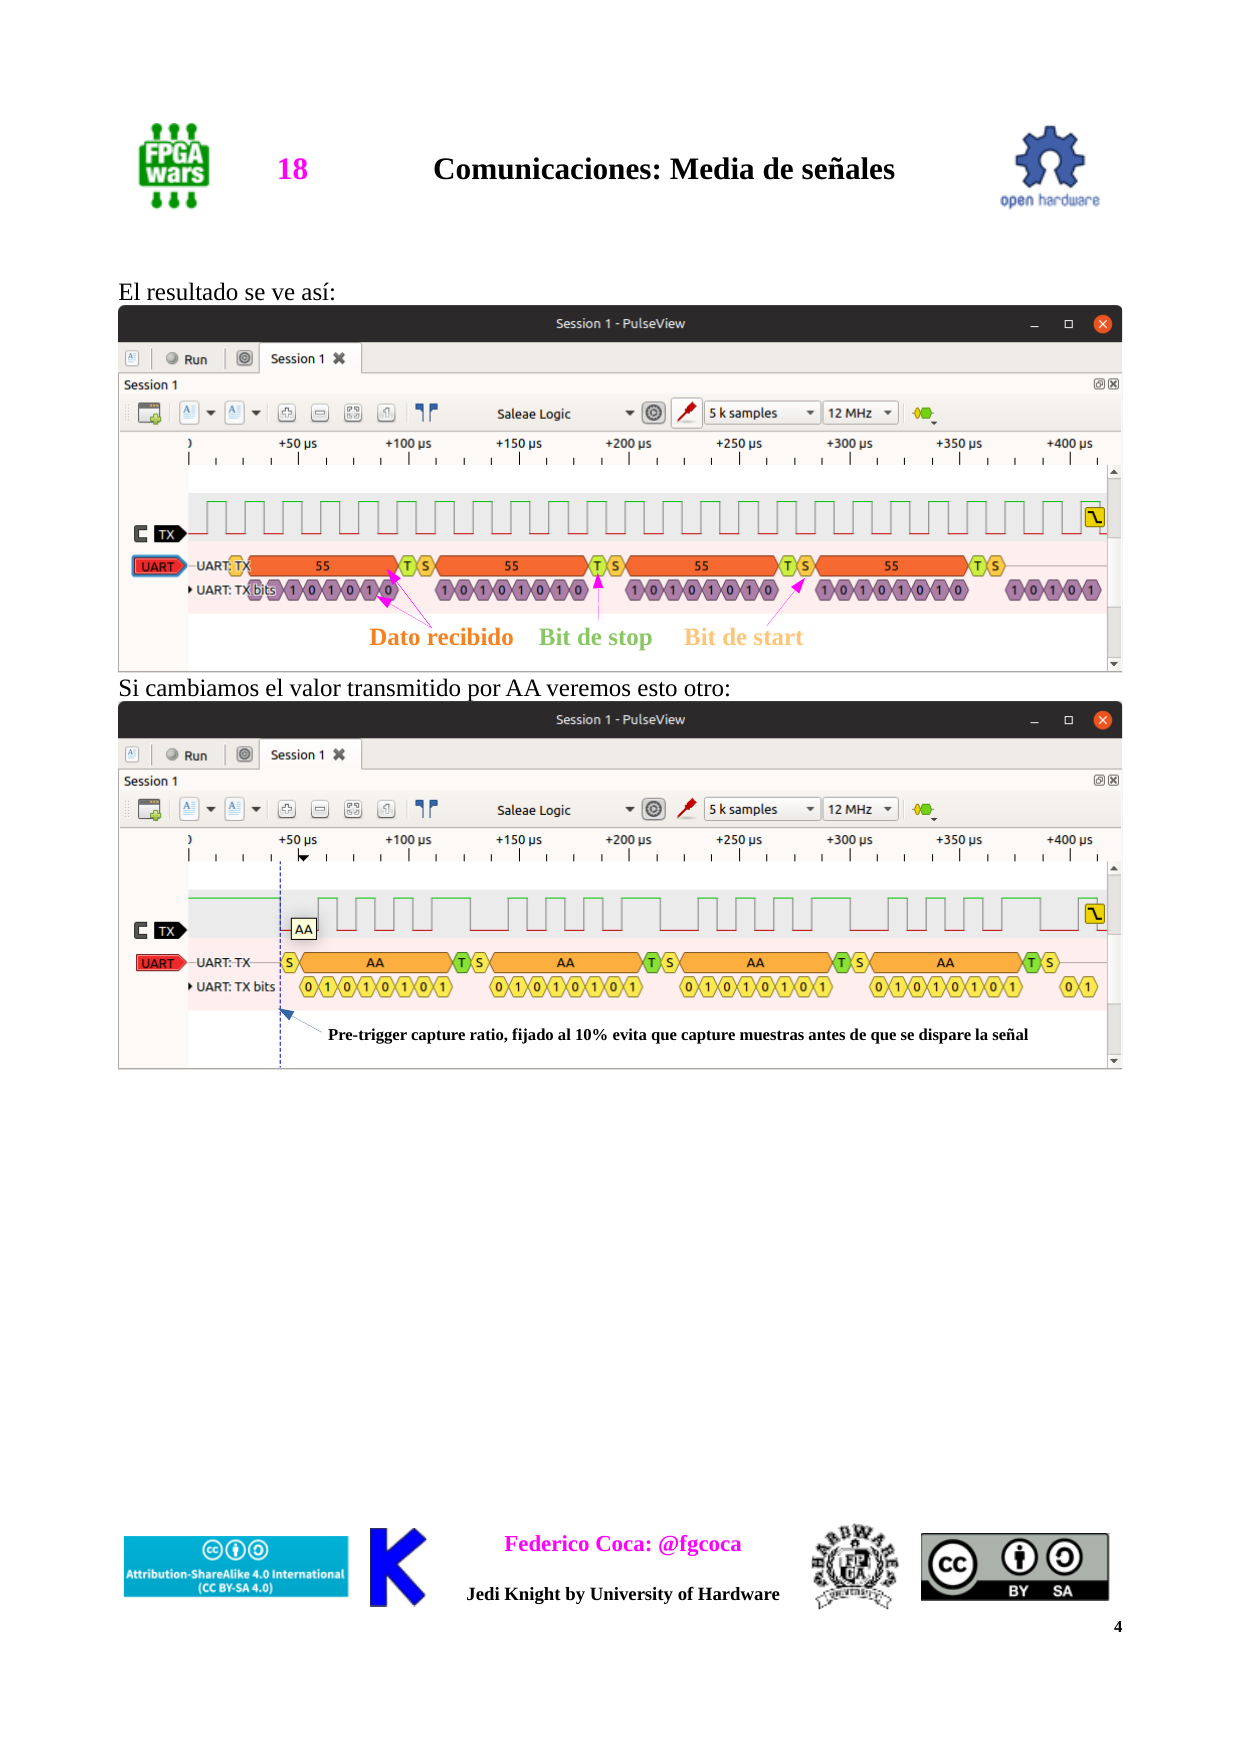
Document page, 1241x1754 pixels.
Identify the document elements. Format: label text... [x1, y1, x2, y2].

picture [118, 305, 1123, 673]
picture [370, 1528, 428, 1607]
picture [811, 1523, 901, 1611]
picture [123, 1536, 349, 1598]
text El resultado se ve así: [118, 277, 1122, 305]
text Si cambiamos el valor transmitido por AA veremos esto otro: [118, 673, 1122, 701]
picture [132, 123, 222, 213]
picture [996, 123, 1106, 213]
picture [118, 701, 1123, 1070]
picture [921, 1533, 1110, 1601]
